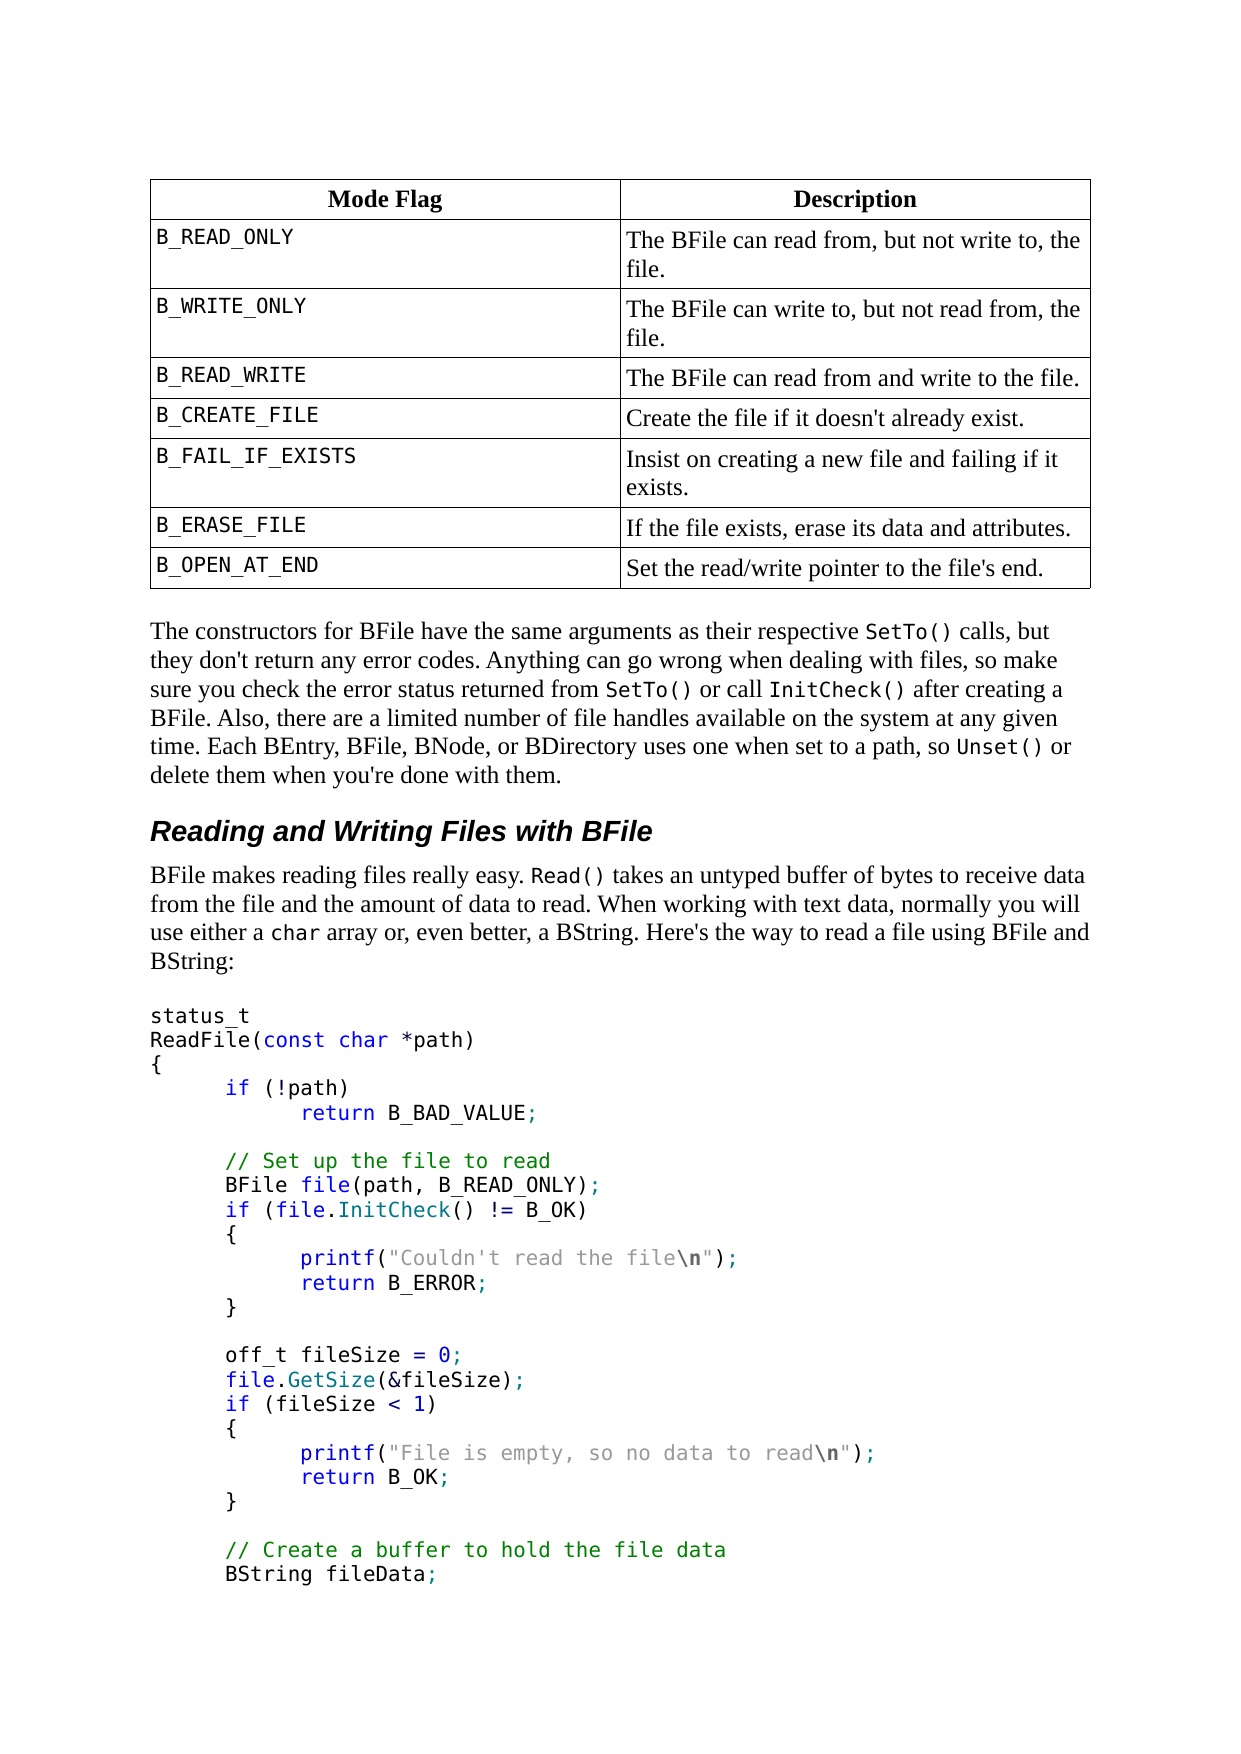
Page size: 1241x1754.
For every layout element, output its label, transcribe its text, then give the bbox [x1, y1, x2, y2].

text // Create a buffer to hold the file data [150, 1538, 1090, 1562]
table_cell B_CREATE_FILE [151, 399, 620, 438]
text { [150, 1416, 1090, 1441]
table_cell B_ERASE_FILE [151, 508, 620, 547]
text { [150, 1222, 1090, 1246]
table_cell B_READ_WRITE [151, 358, 620, 397]
text return B_BAD_VALUE; [150, 1101, 1090, 1125]
text BString fileData; [150, 1562, 1090, 1586]
subtitle Reading and Writing Files with BFile [150, 814, 1090, 847]
text printf("Couldn't read the file\n"); [150, 1246, 1090, 1271]
text ReadFile(const char *path) [150, 1028, 1090, 1052]
text printf("File is empty, so no data to read\n"); [150, 1441, 1090, 1465]
table_cell Insist on creating a new file and failing if it exists. [621, 439, 1090, 507]
text off_t fileSize = 0; [150, 1343, 1090, 1368]
table_cell The BFile can read from and write to the file. [621, 358, 1090, 397]
text { [150, 1052, 1090, 1076]
text BFile file(path, B_READ_ONLY); [150, 1173, 1090, 1198]
table_cell The BFile can write to, but not read from, the file. [621, 289, 1090, 357]
table_header Mode Flag [151, 180, 620, 219]
text // Set up the file to read [150, 1149, 1090, 1173]
text return B_OK; } [150, 1465, 1090, 1513]
table_cell B_OPEN_AT_END [151, 548, 620, 587]
text file.GetSize(&fileSize); [150, 1368, 1090, 1392]
table_cell Create the file if it doesn't already exist. [621, 399, 1090, 438]
table_cell Set the read/write pointer to the file's end. [621, 548, 1090, 587]
text if (!path) [150, 1076, 1090, 1101]
text BFile makes reading files really easy. Read() takes an untyped buffer of bytes to receive data from the file and the amount of data to read. When working with text data, normally you will use either a char array or, even better, a BString. Here's the way to read a file using BFile and BString: [150, 860, 1090, 975]
table_cell B_WRITE_ONLY [151, 289, 620, 357]
table_cell If the file exists, erase its data and attributes. [621, 508, 1090, 547]
text if (file.InitCheck() != B_OK) [150, 1198, 1090, 1222]
table_header Description [621, 180, 1090, 219]
text return B_ERROR; [150, 1271, 1090, 1295]
table_cell The BFile can read from, but not write to, the file. [621, 220, 1090, 288]
text status_t [150, 1004, 1090, 1028]
text } [150, 1295, 1090, 1319]
text The constructors for BFile have the same arguments as their respective SetTo() calls, but they don't return any error codes. Anything can go wrong when dealing with files, so make sure you check the error status returned from SetTo() or call InitCheck() after creating a BFile. Also, there are a limited number of file handles available on the system at any given time. Each BEntry, BFile, BNode, or BDirectory uses one when set to a path, so Unset() or delete them when you're done with them. [150, 616, 1090, 789]
text if (fileSize < 1) [150, 1392, 1090, 1416]
table_cell B_FAIL_IF_EXISTS [151, 439, 620, 507]
table_cell B_READ_ONLY [151, 220, 620, 288]
